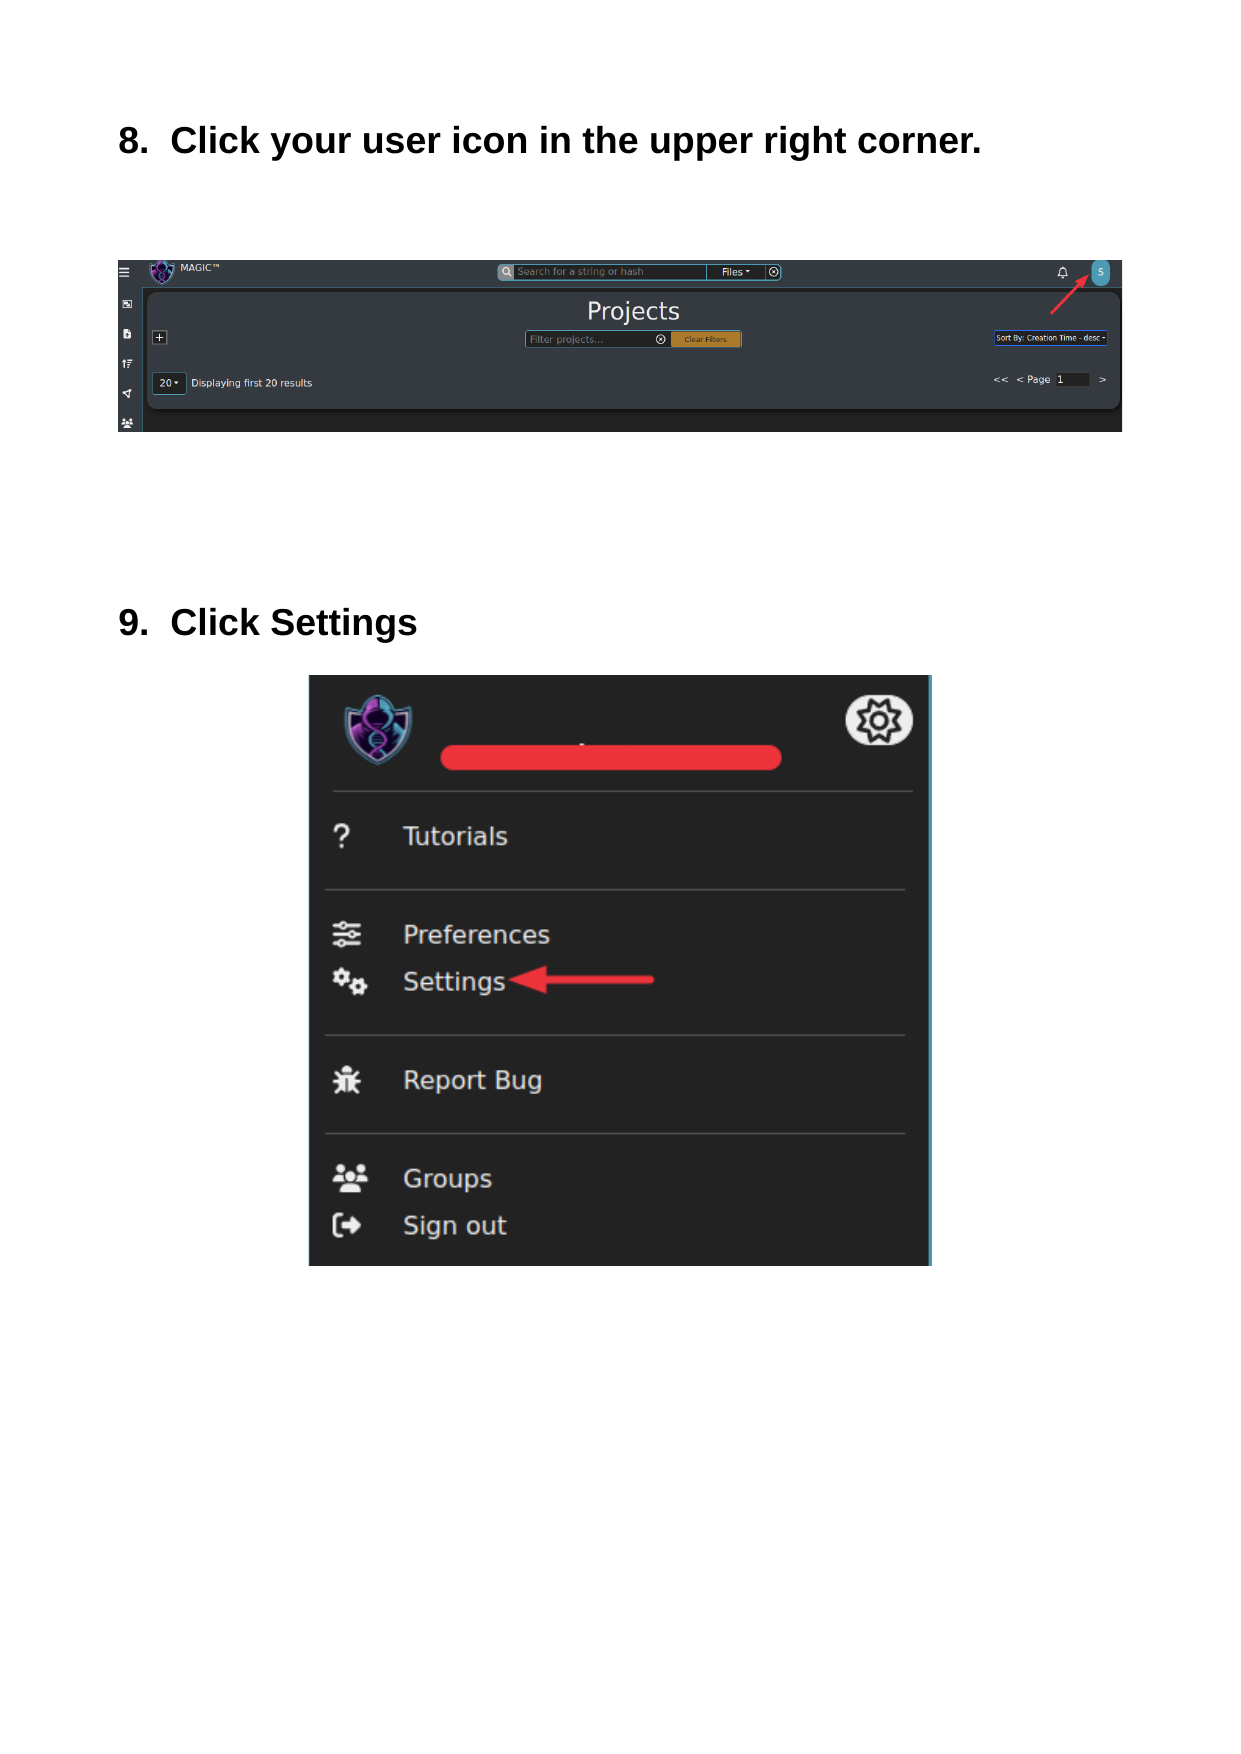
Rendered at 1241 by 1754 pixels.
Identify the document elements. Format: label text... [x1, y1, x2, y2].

picture [118, 260, 1123, 432]
picture [308, 675, 932, 1266]
subtitle 8. Click your user icon in the upper right corner. [118, 118, 1122, 161]
subtitle 9. Click Settings [118, 600, 1122, 643]
